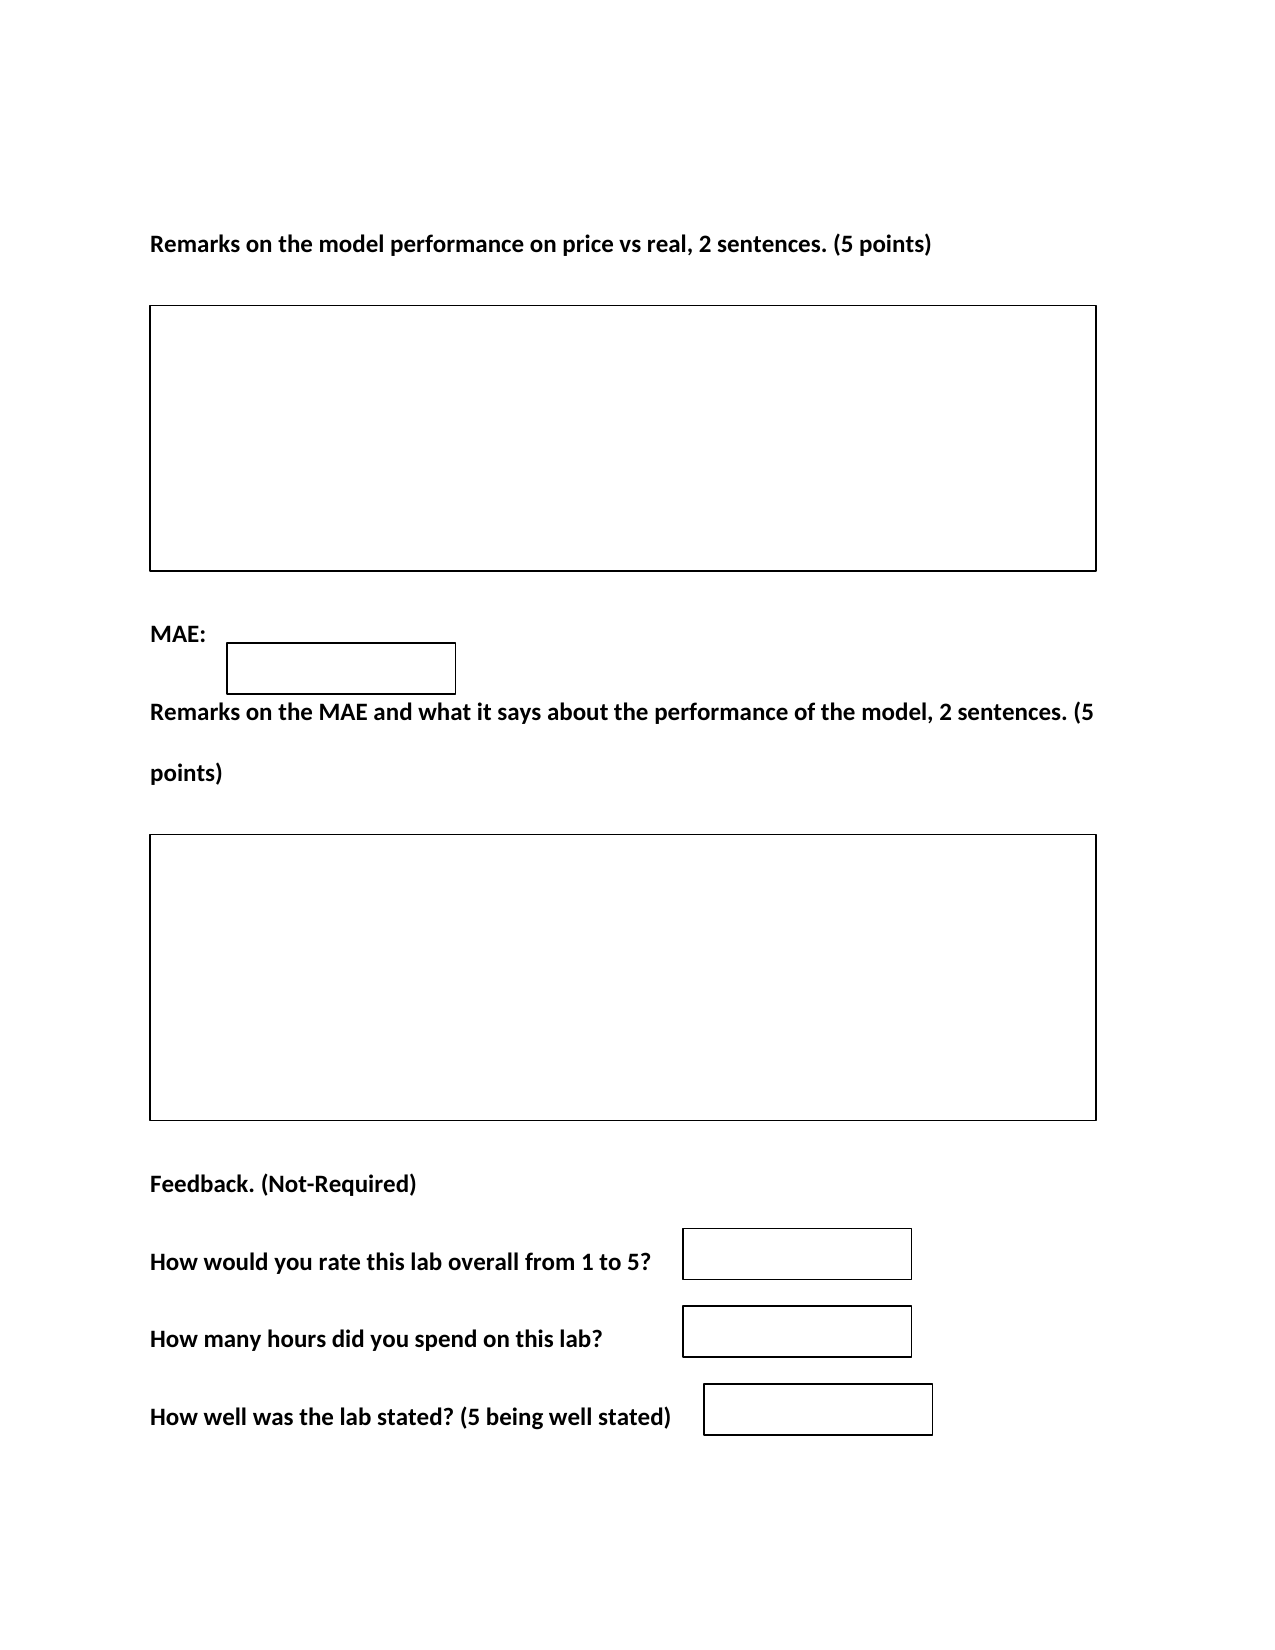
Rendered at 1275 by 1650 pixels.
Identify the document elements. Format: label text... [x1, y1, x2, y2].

text [912, 1323, 1125, 1354]
text Remarks on the MAE and what it says about the performance of the model, 2 sentences. (5 points) [150, 696, 1125, 788]
text MAE: [150, 618, 1125, 649]
text Remarks on the model performance on price vs real, 2 sentences. (5 points) [150, 228, 1125, 258]
text How would you rate this lab overall from 1 to 5? [150, 1246, 682, 1276]
text How well was the lab stated? (5 being well stated) [150, 1401, 703, 1432]
text How many hours did you spend on this lab? [150, 1323, 682, 1354]
text [933, 1401, 1125, 1432]
text [912, 1246, 1125, 1276]
text Feedback. (Not-Required) [150, 1168, 1125, 1198]
